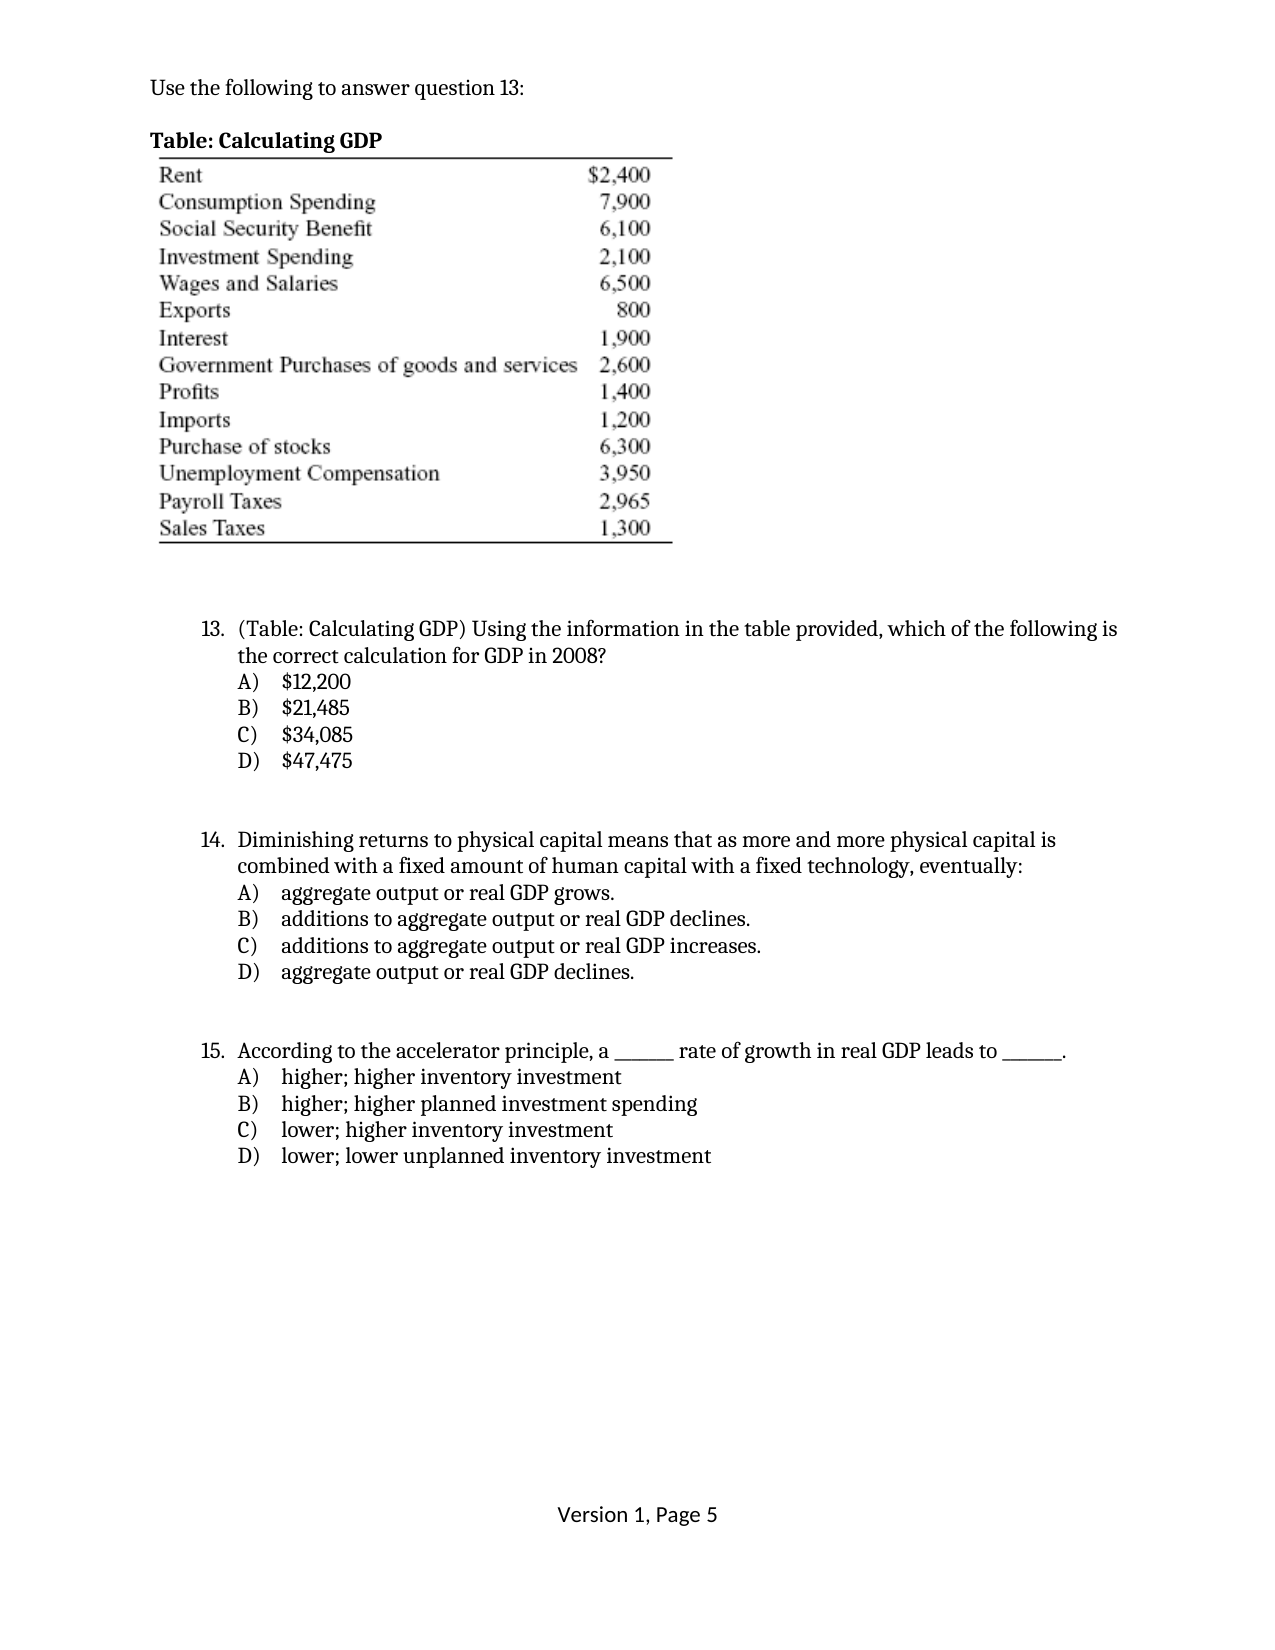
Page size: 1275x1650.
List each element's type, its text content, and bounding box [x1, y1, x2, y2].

table_cell additions to aggregate output or real GDP declines. [275, 906, 1131, 932]
table_header (Table: Calculating GDP) Using the information in the table provided, which of the following is the correct calculation for GDP in 2008? [231, 616, 1131, 669]
table_cell additions to aggregate output or real GDP increases. [275, 933, 1131, 959]
table_cell D) [231, 1143, 275, 1169]
table_cell [156, 1091, 231, 1117]
table_cell [156, 933, 231, 959]
table_cell [156, 1143, 231, 1169]
table_cell $34,085 [275, 722, 1131, 748]
table_cell D) [231, 748, 275, 774]
table_cell lower; higher inventory investment [275, 1117, 1131, 1143]
table_cell [156, 722, 231, 748]
text Table: Calculating GDP [150, 128, 1125, 154]
table_cell [156, 959, 231, 985]
table_cell aggregate output or real GDP declines. [275, 959, 1131, 985]
table_cell [156, 695, 231, 722]
table_cell $47,475 [275, 748, 1131, 774]
table_cell [156, 1117, 231, 1143]
table_cell B) [231, 695, 275, 722]
table_cell $12,200 [275, 669, 1131, 695]
table_cell [156, 1064, 231, 1091]
table_cell B) [231, 1091, 275, 1117]
table_cell C) [231, 1117, 275, 1143]
table_cell C) [231, 722, 275, 748]
table_cell $21,485 [275, 695, 1131, 722]
picture [150, 154, 700, 564]
text Use the following to answer question 13: [150, 75, 1125, 101]
table_cell A) [231, 669, 275, 695]
table_cell C) [231, 933, 275, 959]
table_cell [156, 880, 231, 906]
table_cell aggregate output or real GDP grows. [275, 880, 1131, 906]
table_header According to the accelerator principle, a _______ rate of growth in real GDP leads to _______. [231, 1038, 1131, 1064]
table_cell lower; lower unplanned inventory investment [275, 1143, 1131, 1169]
table_cell A) [231, 1064, 275, 1091]
table_cell D) [231, 959, 275, 985]
table_cell higher; higher inventory investment [275, 1064, 1131, 1091]
table_cell [156, 906, 231, 932]
table_header Diminishing returns to physical capital means that as more and more physical capital is combined with a fixed amount of human capital with a fixed technology, eventually: [231, 827, 1131, 880]
table_cell [156, 748, 231, 774]
table_header 15. [156, 1038, 231, 1064]
table_header 14. [156, 827, 231, 880]
table_cell [156, 669, 231, 695]
table_cell A) [231, 880, 275, 906]
table_cell B) [231, 906, 275, 932]
table_header 13. [156, 616, 231, 669]
table_cell higher; higher planned investment spending [275, 1091, 1131, 1117]
